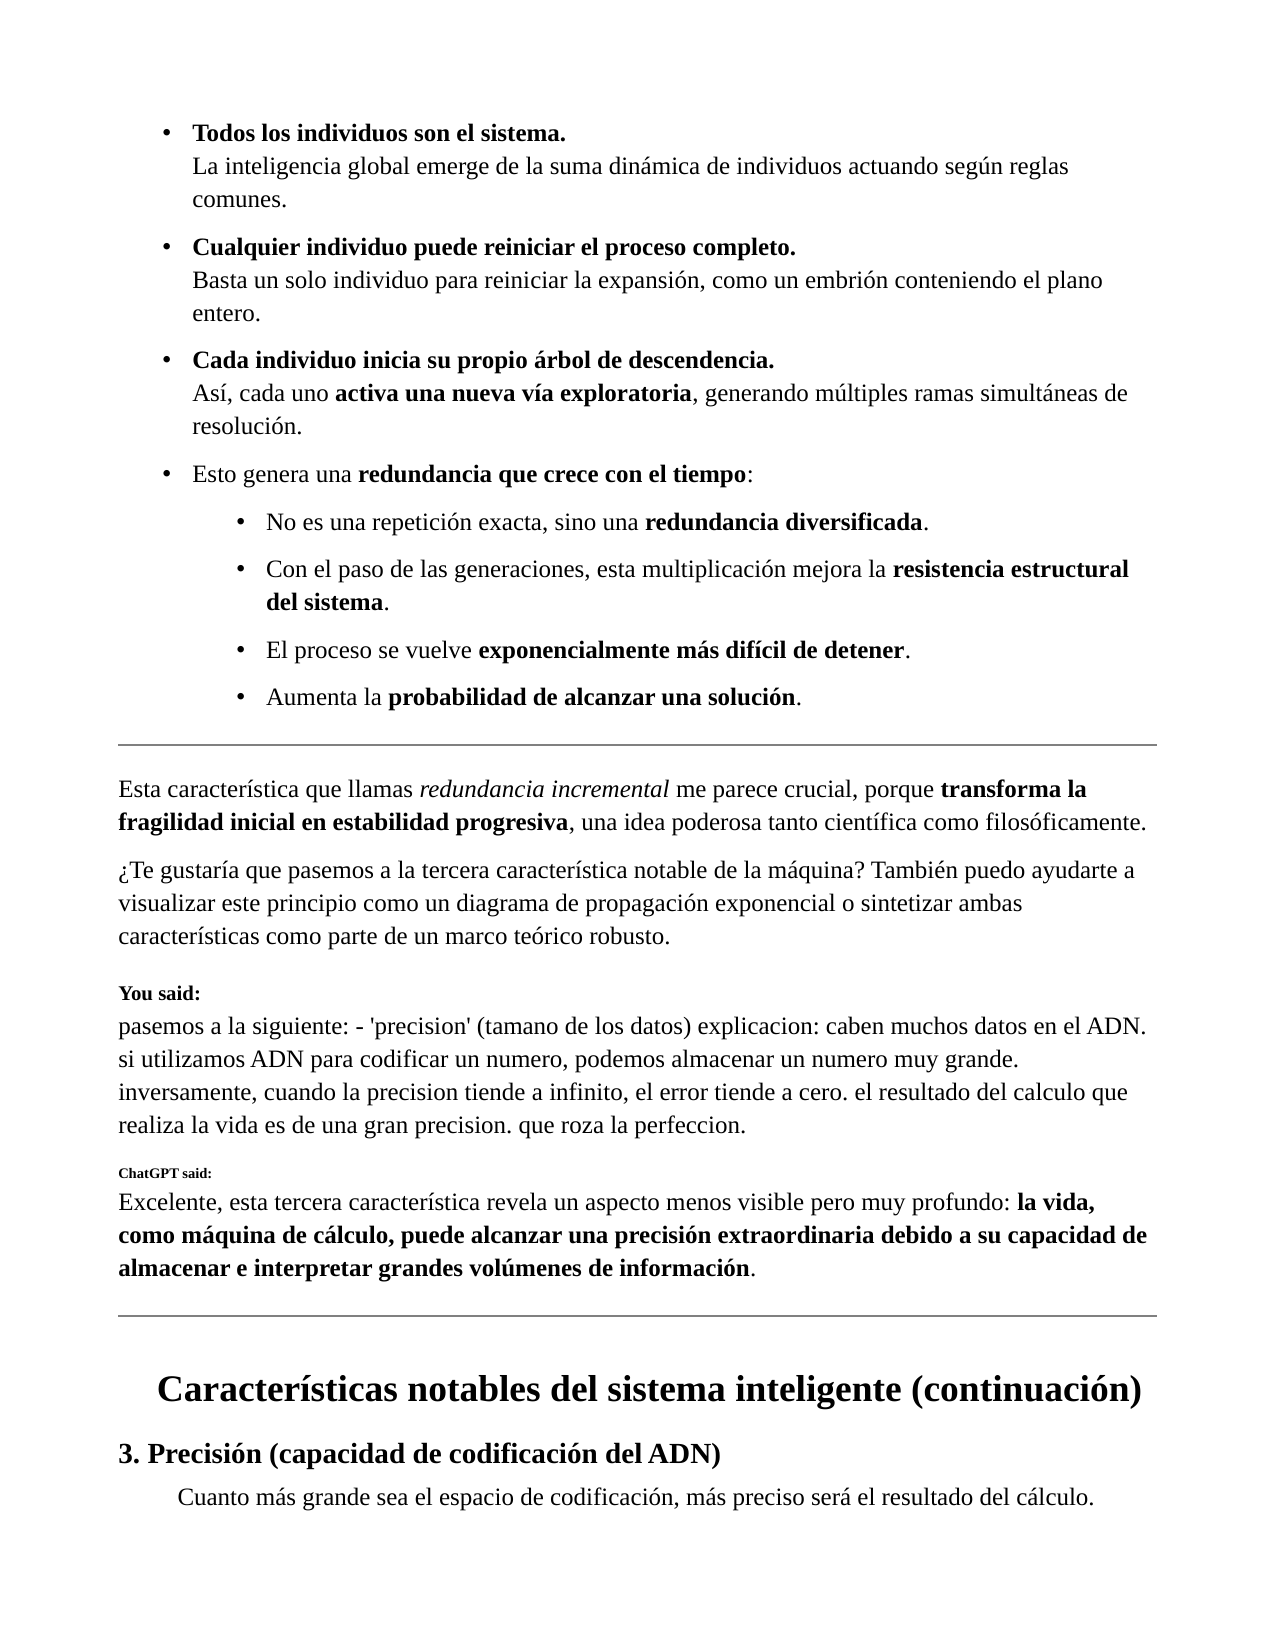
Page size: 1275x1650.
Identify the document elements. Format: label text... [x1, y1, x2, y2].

text Esta característica que llamas redundancia incremental me parece crucial, porque transforma la fragilidad inicial en estabilidad progresiva, una idea poderosa tanto científica como filosóficamente. [118, 774, 1157, 836]
text pasemos a la siguiente: - 'precision' (tamano de los datos) explicacion: caben muchos datos en el ADN. si utilizamos ADN para codificar un numero, podemos almacenar un numero muy grande. inversamente, cuando la precision tiende a infinito, el error tiende a cero. el resultado del calculo que realiza la vida es de una gran precision. que roza la perfeccion. [118, 1011, 1157, 1139]
subtitle 3. Precisión (capacidad de codificación del ADN) [118, 1436, 1157, 1470]
list No es una repetición exacta, sino una redundancia diversificada. [236, 507, 1157, 535]
list Todos los individuos son el sistema. La inteligencia global emerge de la suma dinámica de individuos actuando según reglas comunes. [162, 118, 1157, 213]
list Esto genera una redundancia que crece con el tiempo: [162, 459, 1157, 488]
list Con el paso de las generaciones, esta multiplicación mejora la resistencia estructural del sistema. [236, 554, 1157, 616]
list El proceso se vuelve exponencialmente más difícil de detener. [236, 635, 1157, 664]
subtitle You said: [118, 981, 1157, 1005]
list Cualquier individuo puede reiniciar el proceso completo. Basta un solo individuo para reiniciar la expansión, como un embrión conteniendo el plano entero. [162, 232, 1157, 327]
list Cada individuo inicia su propio árbol de descendencia. Así, cada uno activa una nueva vía exploratoria, generando múltiples ramas simultáneas de resolución. [162, 345, 1157, 440]
text ¿Te gustaría que pasemos a la tercera característica notable de la máquina? También puedo ayudarte a visualizar este principio como un diagrama de propagación exponencial o sintetizar ambas características como parte de un marco teórico robusto. [118, 855, 1157, 950]
list Aumenta la probabilidad de alcanzar una solución. [236, 682, 1157, 711]
subtitle 🔹 Características notables del sistema inteligente (continuación) [118, 1366, 1157, 1409]
text Excelente, esta tercera característica revela un aspecto menos visible pero muy profundo: la vida, como máquina de cálculo, puede alcanzar una precisión extraordinaria debido a su capacidad de almacenar e interpretar grandes volúmenes de información. [118, 1187, 1157, 1282]
text Cuanto más grande sea el espacio de codificación, más preciso será el resultado del cálculo. [177, 1482, 1098, 1511]
subtitle ChatGPT said: [118, 1164, 1157, 1181]
